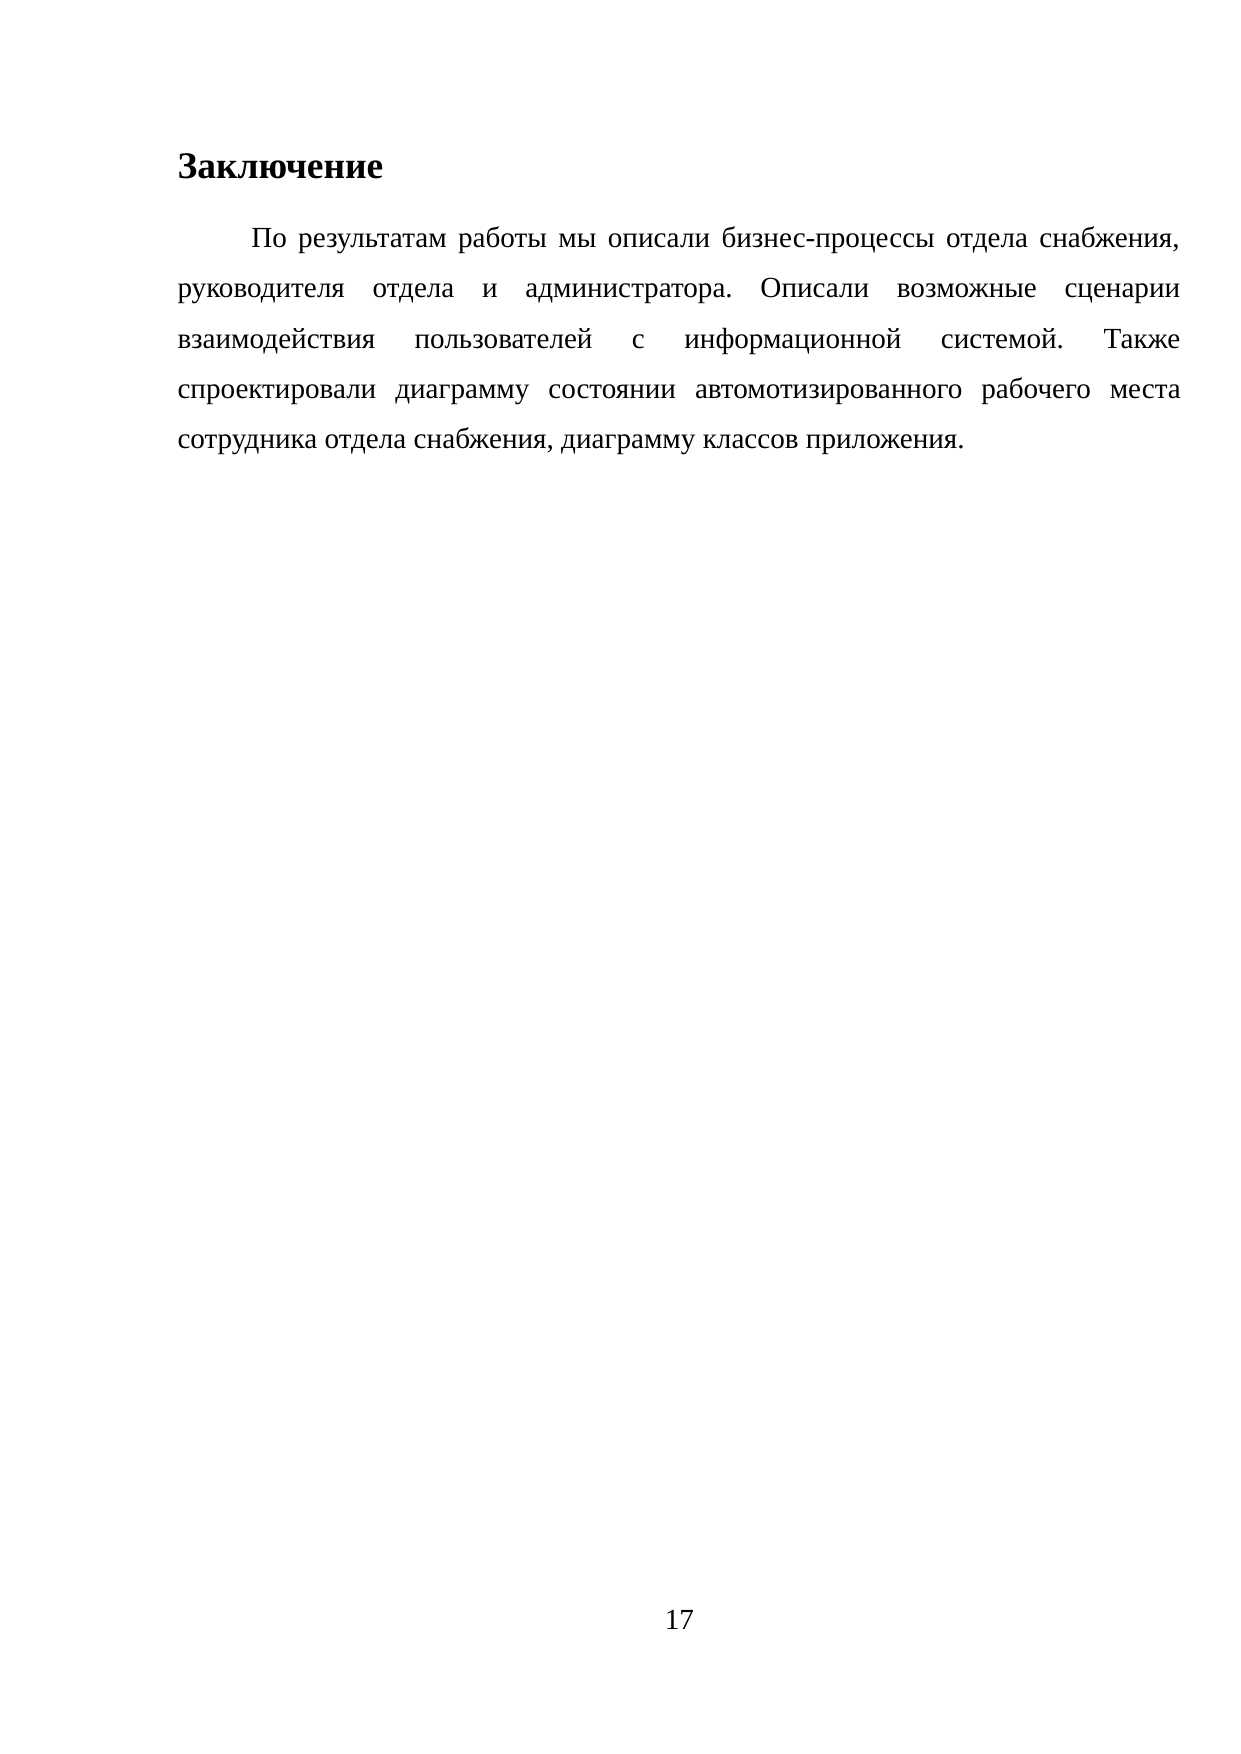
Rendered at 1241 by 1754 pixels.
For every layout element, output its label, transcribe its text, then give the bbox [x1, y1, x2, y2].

subtitle Заключение [177, 143, 1181, 186]
text По результатам работы мы описали бизнес-процессы отдела снабжения, руководителя отдела и администратора. Описали возможные сценарии взаимодействия пользователей с информационной системой. Также спроектировали диаграмму состоянии автомотизированного рабочего места сотрудника отдела снабжения, диаграмму классов приложения. [177, 220, 1181, 455]
